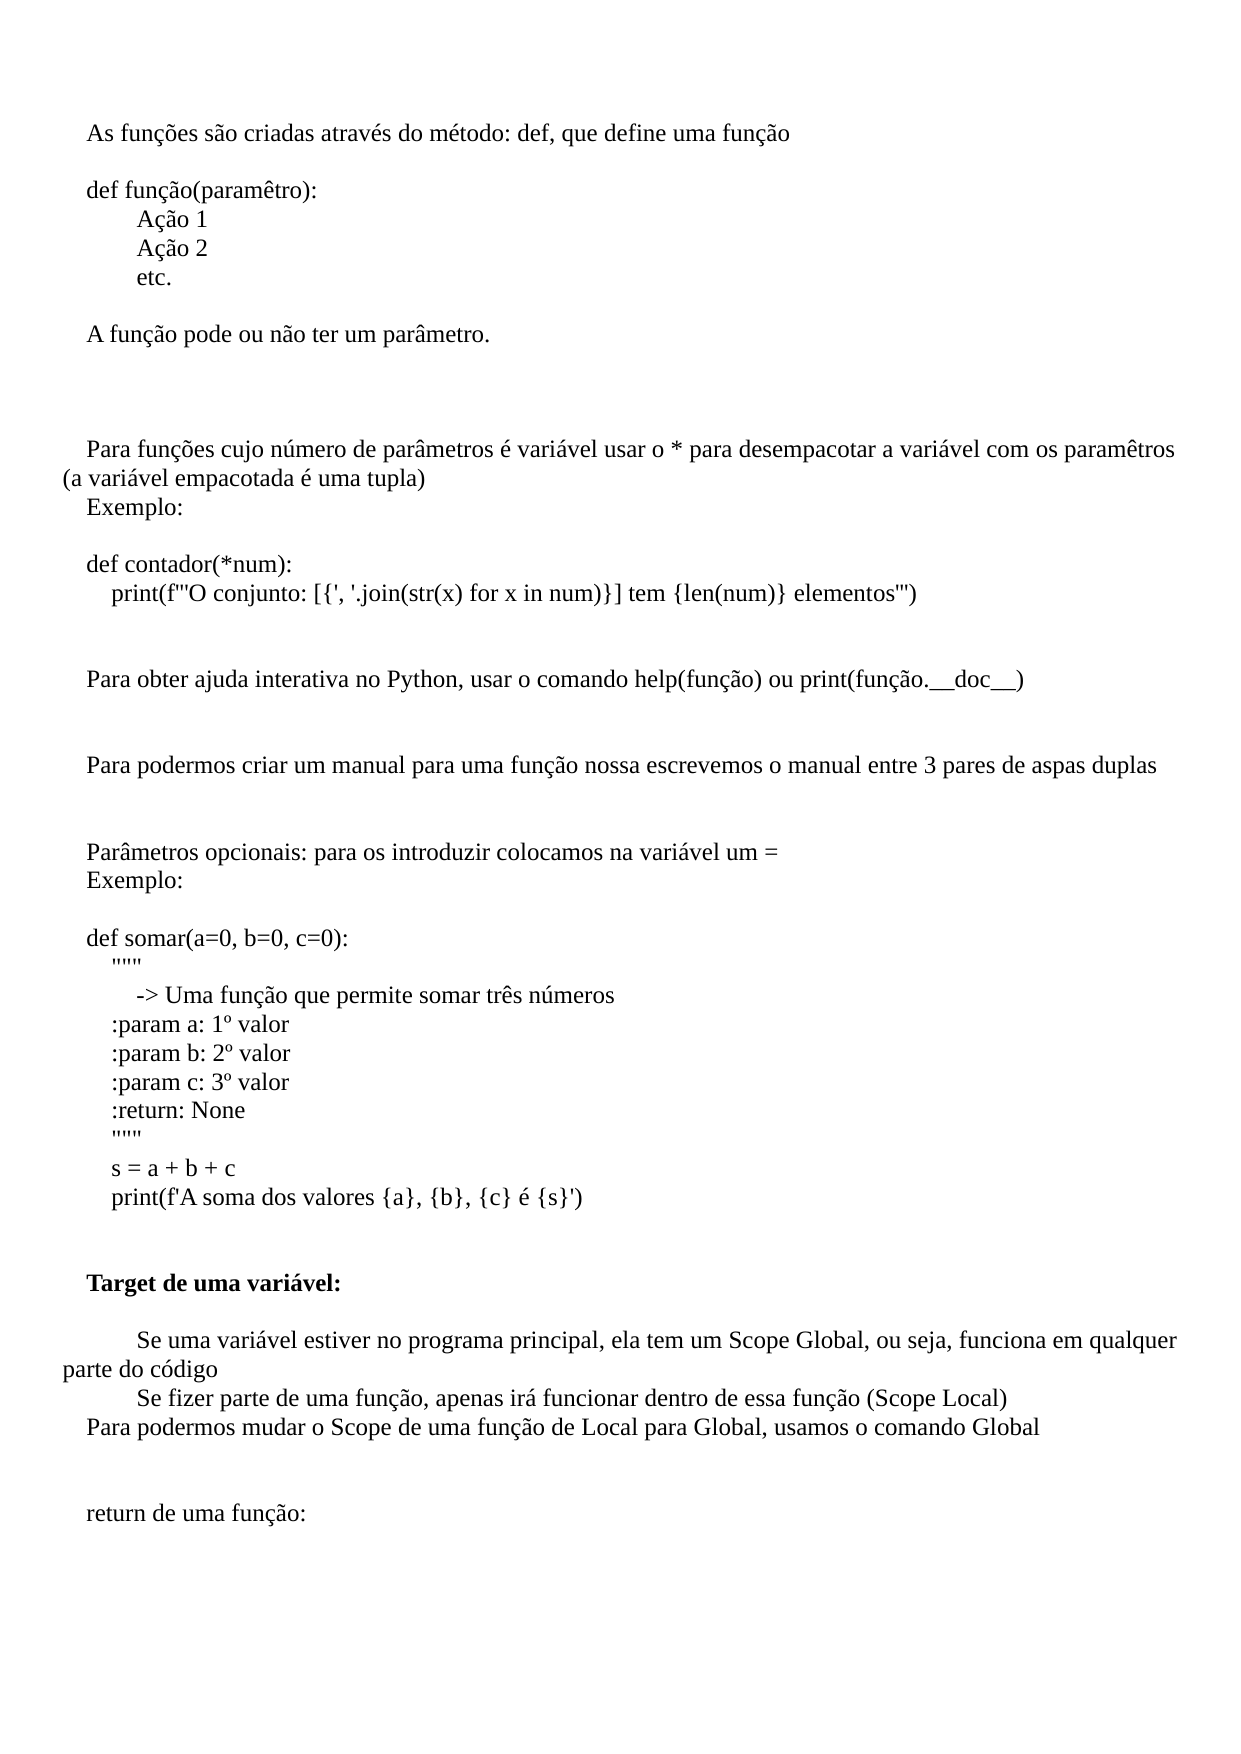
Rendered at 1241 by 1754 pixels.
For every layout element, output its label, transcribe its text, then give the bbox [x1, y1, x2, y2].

text Ação 2 [62, 233, 1178, 262]
text :param b: 2º valor [62, 1038, 1178, 1067]
text etc. [62, 262, 1178, 291]
text :param a: 1º valor [62, 1009, 1178, 1038]
text def contador(*num): [62, 549, 1178, 578]
text Exemplo: [62, 492, 1178, 521]
text def somar(a=0, b=0, c=0): [62, 923, 1178, 952]
text Para funções cujo número de parâmetros é variável usar o * para desempacotar a variável com os paramêtros (a variável empacotada é uma tupla) [62, 434, 1178, 492]
text s = a + b + c [62, 1153, 1178, 1182]
text Parâmetros opcionais: para os introduzir colocamos na variável um = [62, 837, 1178, 866]
text :return: None [62, 1096, 1178, 1124]
text print(f'''O conjunto: [{', '.join(str(x) for x in num)}] tem {len(num)} elementos''') [62, 578, 1178, 607]
text -> Uma função que permite somar três números [62, 981, 1178, 1009]
text :param c: 3º valor [62, 1067, 1178, 1096]
text print(f'A soma dos valores {a}, {b}, {c} é {s}') [62, 1182, 1178, 1211]
text Ação 1 [62, 204, 1178, 233]
text A função pode ou não ter um parâmetro. [62, 319, 1178, 348]
text Se uma variável estiver no programa principal, ela tem um Scope Global, ou seja, funciona em qualquer parte do código [62, 1326, 1178, 1383]
text """ [62, 952, 1178, 981]
text Para obter ajuda interativa no Python, usar o comando help(função) ou print(função.__doc__) [62, 664, 1178, 693]
text Para podermos mudar o Scope de uma função de Local para Global, usamos o comando Global [62, 1412, 1178, 1441]
text Target de uma variável: [62, 1268, 1178, 1297]
text As funções são criadas através do método: def, que define uma função [62, 118, 1178, 147]
text Exemplo: [62, 866, 1178, 894]
text Para podermos criar um manual para uma função nossa escrevemos o manual entre 3 pares de aspas duplas [62, 751, 1178, 779]
text Se fizer parte de uma função, apenas irá funcionar dentro de essa função (Scope Local) [62, 1383, 1178, 1412]
text def função(paramêtro): [62, 176, 1178, 204]
text return de uma função: [62, 1498, 1178, 1527]
text """ [62, 1124, 1178, 1153]
